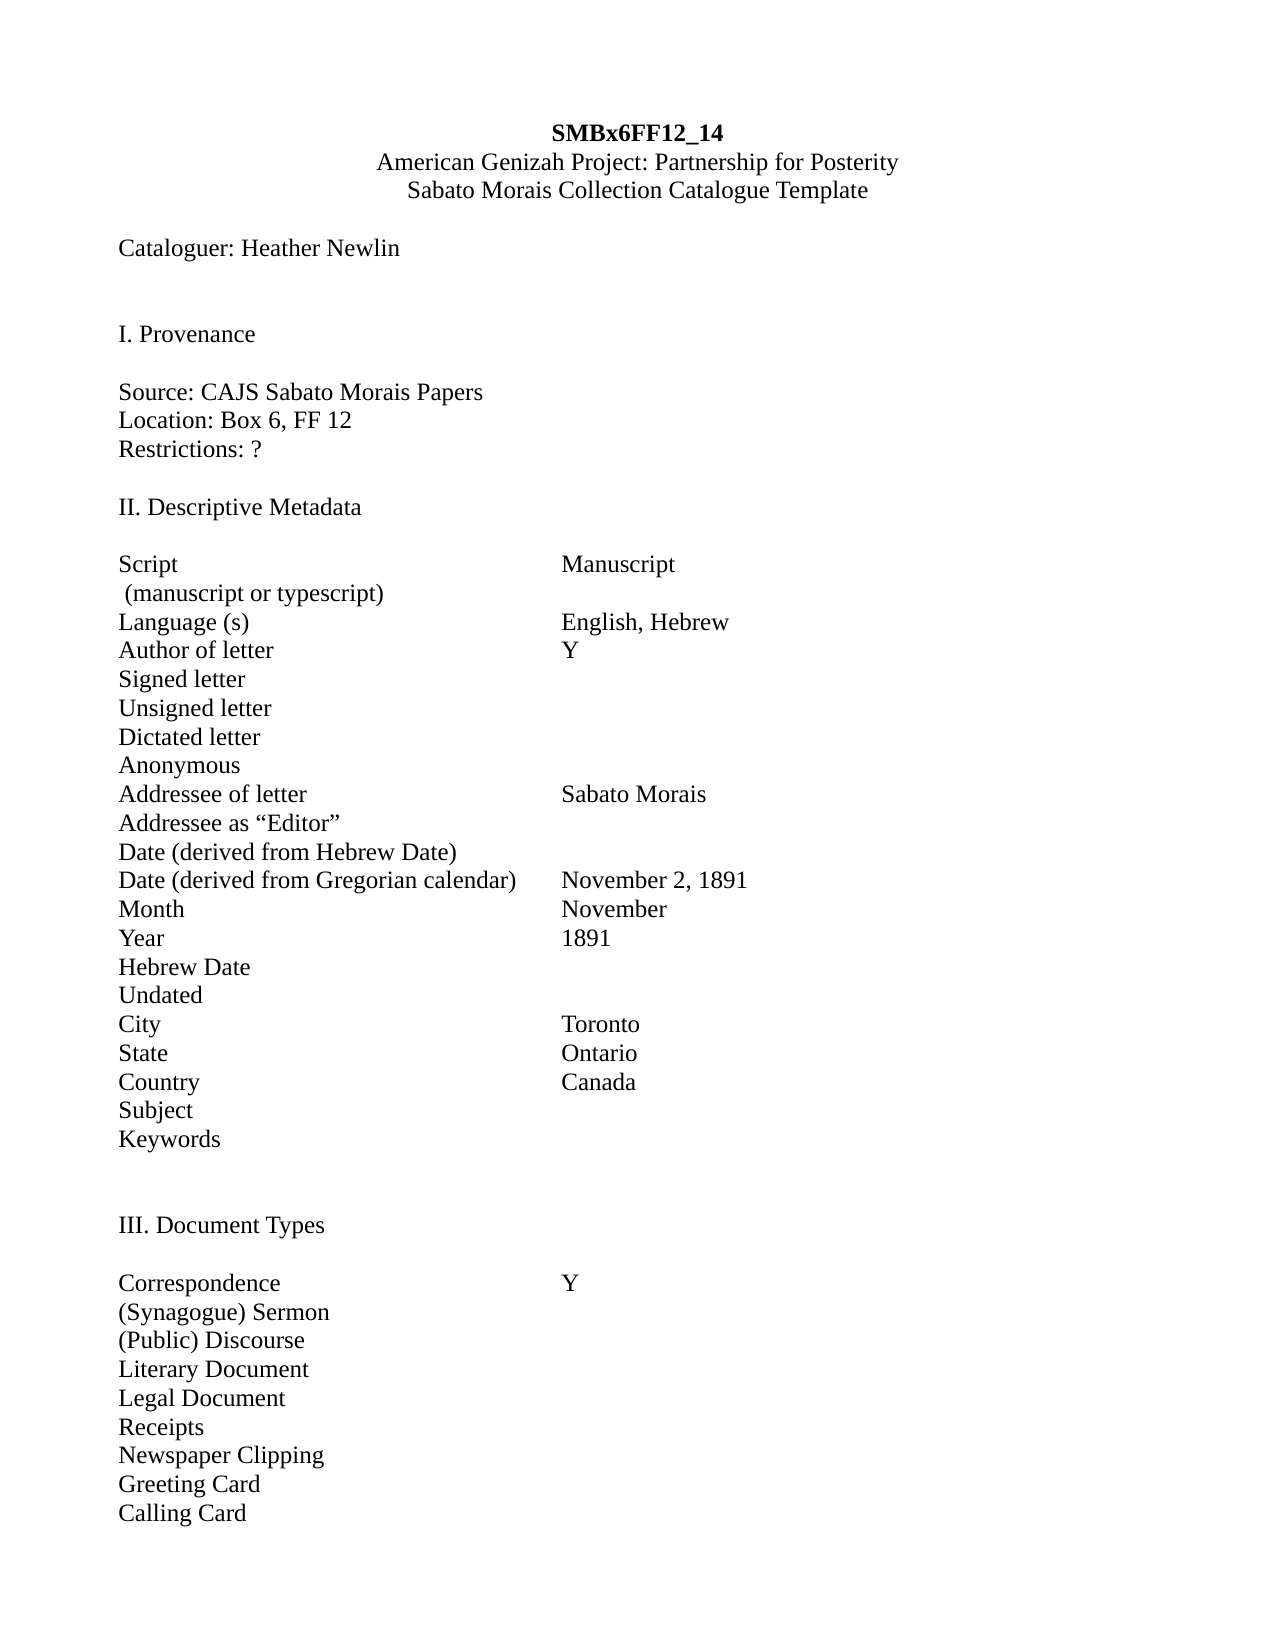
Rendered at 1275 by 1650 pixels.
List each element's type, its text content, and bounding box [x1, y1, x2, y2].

text Greeting Card [118, 1469, 1157, 1498]
text Source: CAJS Sabato Morais Papers [118, 377, 1157, 406]
text Legal Document [118, 1383, 1157, 1412]
text Correspondence Y [118, 1268, 1157, 1297]
text Subject [118, 1096, 1157, 1124]
text Receipts [118, 1412, 1157, 1441]
text Language (s) English, Hebrew [118, 607, 1157, 636]
text I. Provenance [118, 319, 1157, 348]
text Cataloguer: Heather Newlin [118, 233, 1157, 262]
text American Genizah Project: Partnership for Posterity [118, 147, 1157, 176]
text (manuscript or typescript) [118, 578, 1157, 607]
text Signed letter [118, 664, 1157, 693]
text Dictated letter [118, 722, 1157, 751]
text SMBx6FF12_14 [118, 118, 1157, 147]
text (Public) Discourse [118, 1326, 1157, 1354]
text Addressee of letter Sabato Morais [118, 779, 1157, 808]
text State Ontario [118, 1038, 1157, 1067]
text Calling Card [118, 1498, 1157, 1527]
text Undated [118, 981, 1157, 1009]
text Date (derived from Gregorian calendar) November 2, 1891 [118, 866, 1157, 894]
text Hebrew Date [118, 952, 1157, 981]
text Restrictions: ? [118, 434, 1157, 463]
text Literary Document [118, 1354, 1157, 1383]
text Month November [118, 894, 1157, 923]
text Date (derived from Hebrew Date) [118, 837, 1157, 866]
text Sabato Morais Collection Catalogue Template [118, 176, 1157, 204]
text Script Manuscript [118, 549, 1157, 578]
text II. Descriptive Metadata [118, 492, 1157, 521]
text (Synagogue) Sermon [118, 1297, 1157, 1326]
text Author of letter Y [118, 636, 1157, 664]
text Unsigned letter [118, 693, 1157, 722]
text City Toronto [118, 1009, 1157, 1038]
text Location: Box 6, FF 12 [118, 406, 1157, 434]
text Year 1891 [118, 923, 1157, 952]
text Anonymous [118, 751, 1157, 779]
text Country Canada [118, 1067, 1157, 1096]
text Newspaper Clipping [118, 1441, 1157, 1469]
text Addressee as “Editor” [118, 808, 1157, 837]
text Keywords [118, 1124, 1157, 1153]
text III. Document Types [118, 1211, 1157, 1239]
